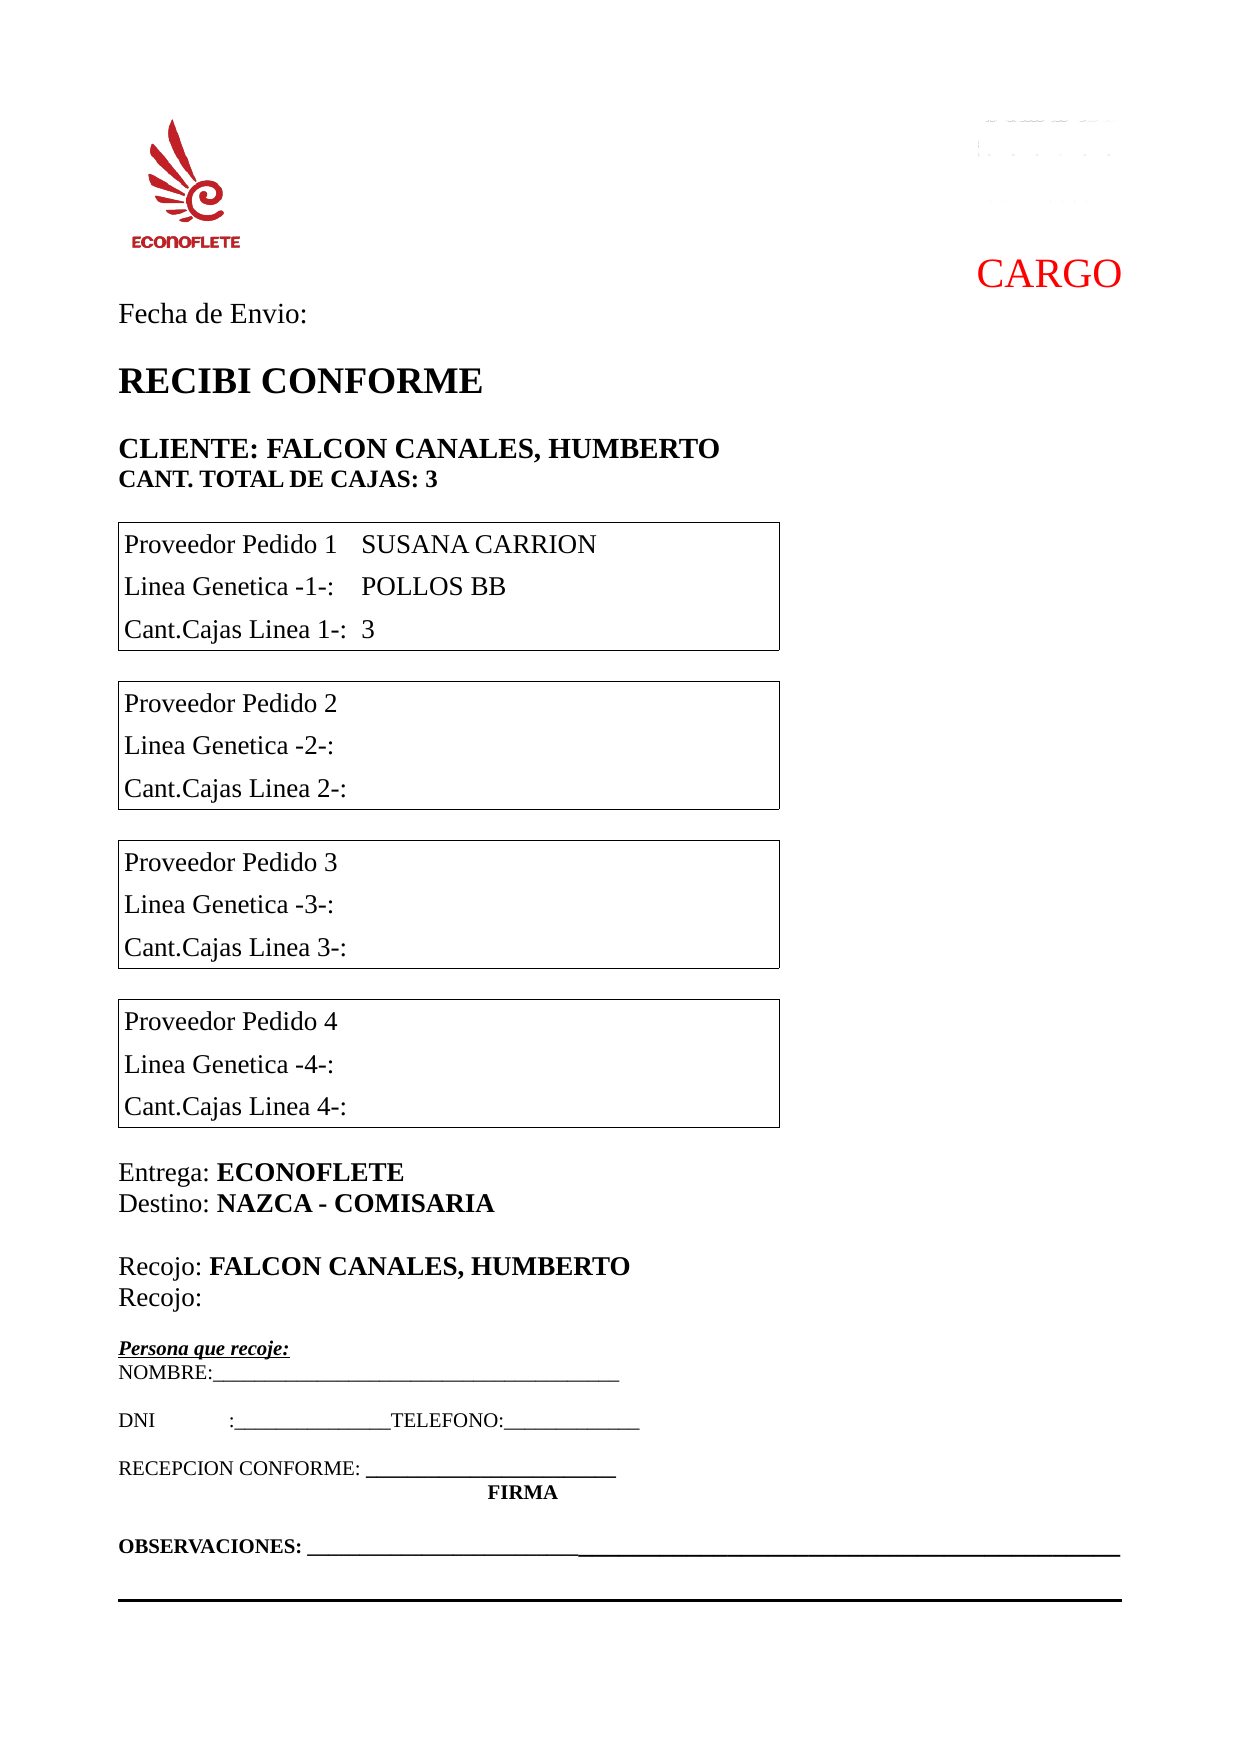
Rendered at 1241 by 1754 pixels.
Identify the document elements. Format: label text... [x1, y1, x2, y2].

table_cell [356, 682, 779, 724]
text Recojo: [118, 1281, 1122, 1312]
text CARGO [118, 224, 1122, 297]
table_cell Cant.Cajas Linea 4-: [119, 1085, 356, 1127]
table_cell 3 [356, 607, 779, 650]
table_cell Linea Genetica -2-: [119, 724, 356, 766]
table_cell [356, 1000, 779, 1042]
table_cell Linea Genetica -4-: [119, 1042, 356, 1085]
table_cell [118, 969, 356, 999]
text Destino: NAZCA - COMISARIA [118, 1187, 1122, 1218]
table_cell Linea Genetica -1-: [119, 565, 356, 607]
text Persona que recoje: [118, 1336, 1122, 1360]
text CLIENTE: FALCON CANALES, HUMBERTO [118, 431, 1122, 464]
table_cell [356, 883, 779, 926]
text Entrega: ECONOFLETE [118, 1156, 1122, 1187]
table_header Proveedor Pedido 1 [119, 523, 356, 564]
table_cell [356, 841, 779, 883]
table_cell POLLOS BB [356, 565, 779, 607]
table_cell [356, 926, 779, 968]
text RECEPCION CONFORME: ________________________ [118, 1456, 1122, 1480]
table_cell Proveedor Pedido 3 [119, 841, 356, 883]
text Fecha de Envio: [118, 297, 1122, 330]
table_cell [118, 651, 356, 681]
table_cell [356, 1085, 779, 1127]
table_cell Linea Genetica -3-: [119, 883, 356, 926]
table_cell Proveedor Pedido 4 [119, 1000, 356, 1042]
table_cell [356, 969, 779, 999]
table_cell [356, 724, 779, 766]
table_header SUSANA CARRION [356, 523, 779, 564]
table_cell [118, 810, 356, 840]
text CANT. TOTAL DE CAJAS: 3 [118, 464, 1122, 493]
table_cell Cant.Cajas Linea 1-: [119, 607, 356, 650]
table_cell Proveedor Pedido 2 [119, 682, 356, 724]
table_cell [356, 810, 779, 840]
text OBSERVACIONES: __________________________________________________________________ [118, 1528, 1122, 1559]
text Recojo: FALCON CANALES, HUMBERTO [118, 1249, 1122, 1281]
table_cell Cant.Cajas Linea 2-: [119, 766, 356, 809]
table_cell [356, 651, 779, 681]
text DNI :_______________TELEFONO:_____________ [118, 1408, 1122, 1432]
table_cell [356, 766, 779, 809]
text NOMBRE:_______________________________________ [118, 1360, 1122, 1384]
picture [118, 118, 254, 249]
text FIRMA [118, 1480, 1122, 1504]
text RECIBI CONFORME [118, 359, 1122, 402]
table_cell [356, 1042, 779, 1085]
table_cell Cant.Cajas Linea 3-: [119, 926, 356, 968]
